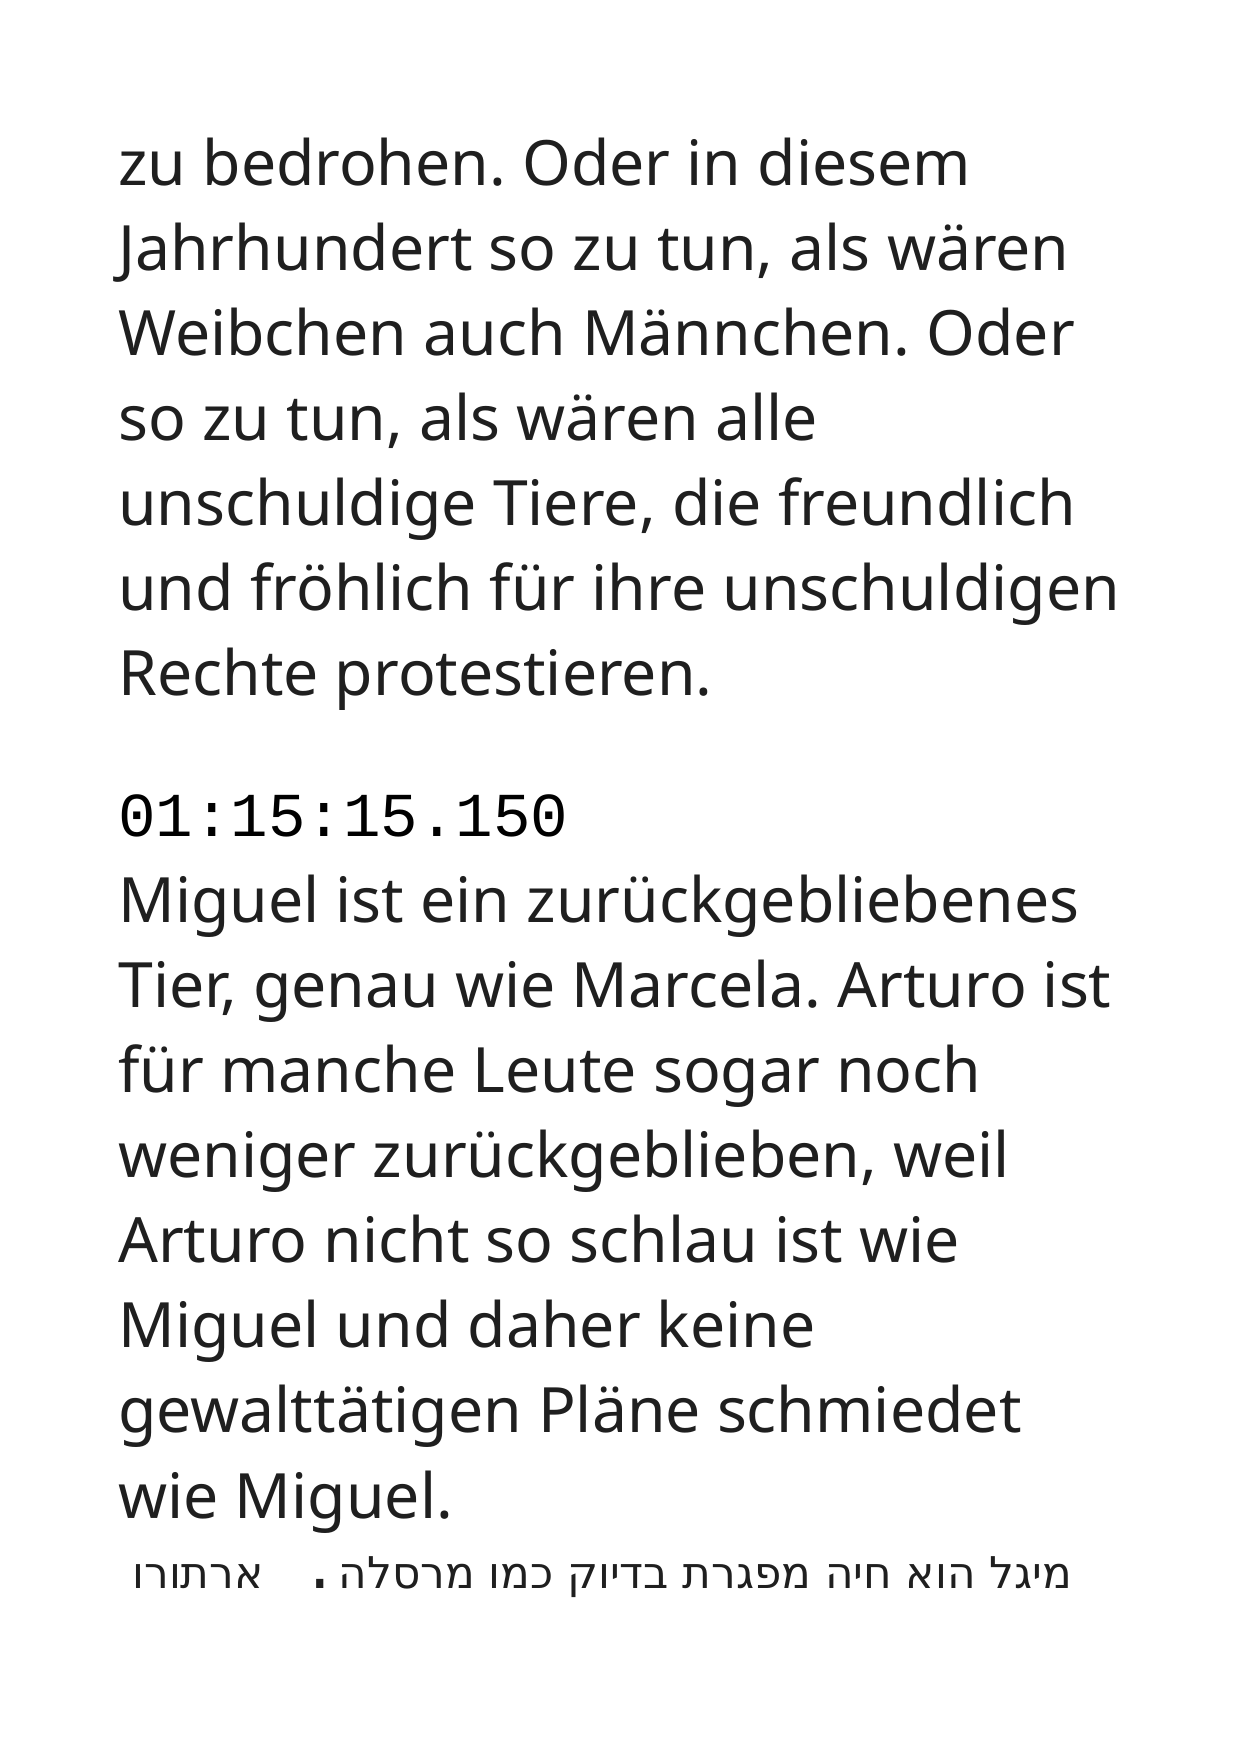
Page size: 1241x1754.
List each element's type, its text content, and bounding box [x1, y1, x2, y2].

text 01:15:15.150 [118, 785, 1122, 856]
text מיגל הוא חיה מפגרת בדיוק כמו מרסלה. ארתורו [118, 1536, 1122, 1607]
text zu bedrohen. Oder in diesem Jahrhundert so zu tun, als wären Weibchen auch Männchen. Oder so zu tun, als wären alle unschuldige Tiere, die freundlich und fröhlich für ihre unschuldigen Rechte protestieren. [118, 118, 1122, 714]
text Miguel ist ein zurückgebliebenes Tier, genau wie Marcela. Arturo ist für manche Leute sogar noch weniger zurückgeblieben, weil Arturo nicht so schlau ist wie Miguel und daher keine gewalttätigen Pläne schmiedet wie Miguel. [118, 856, 1122, 1536]
